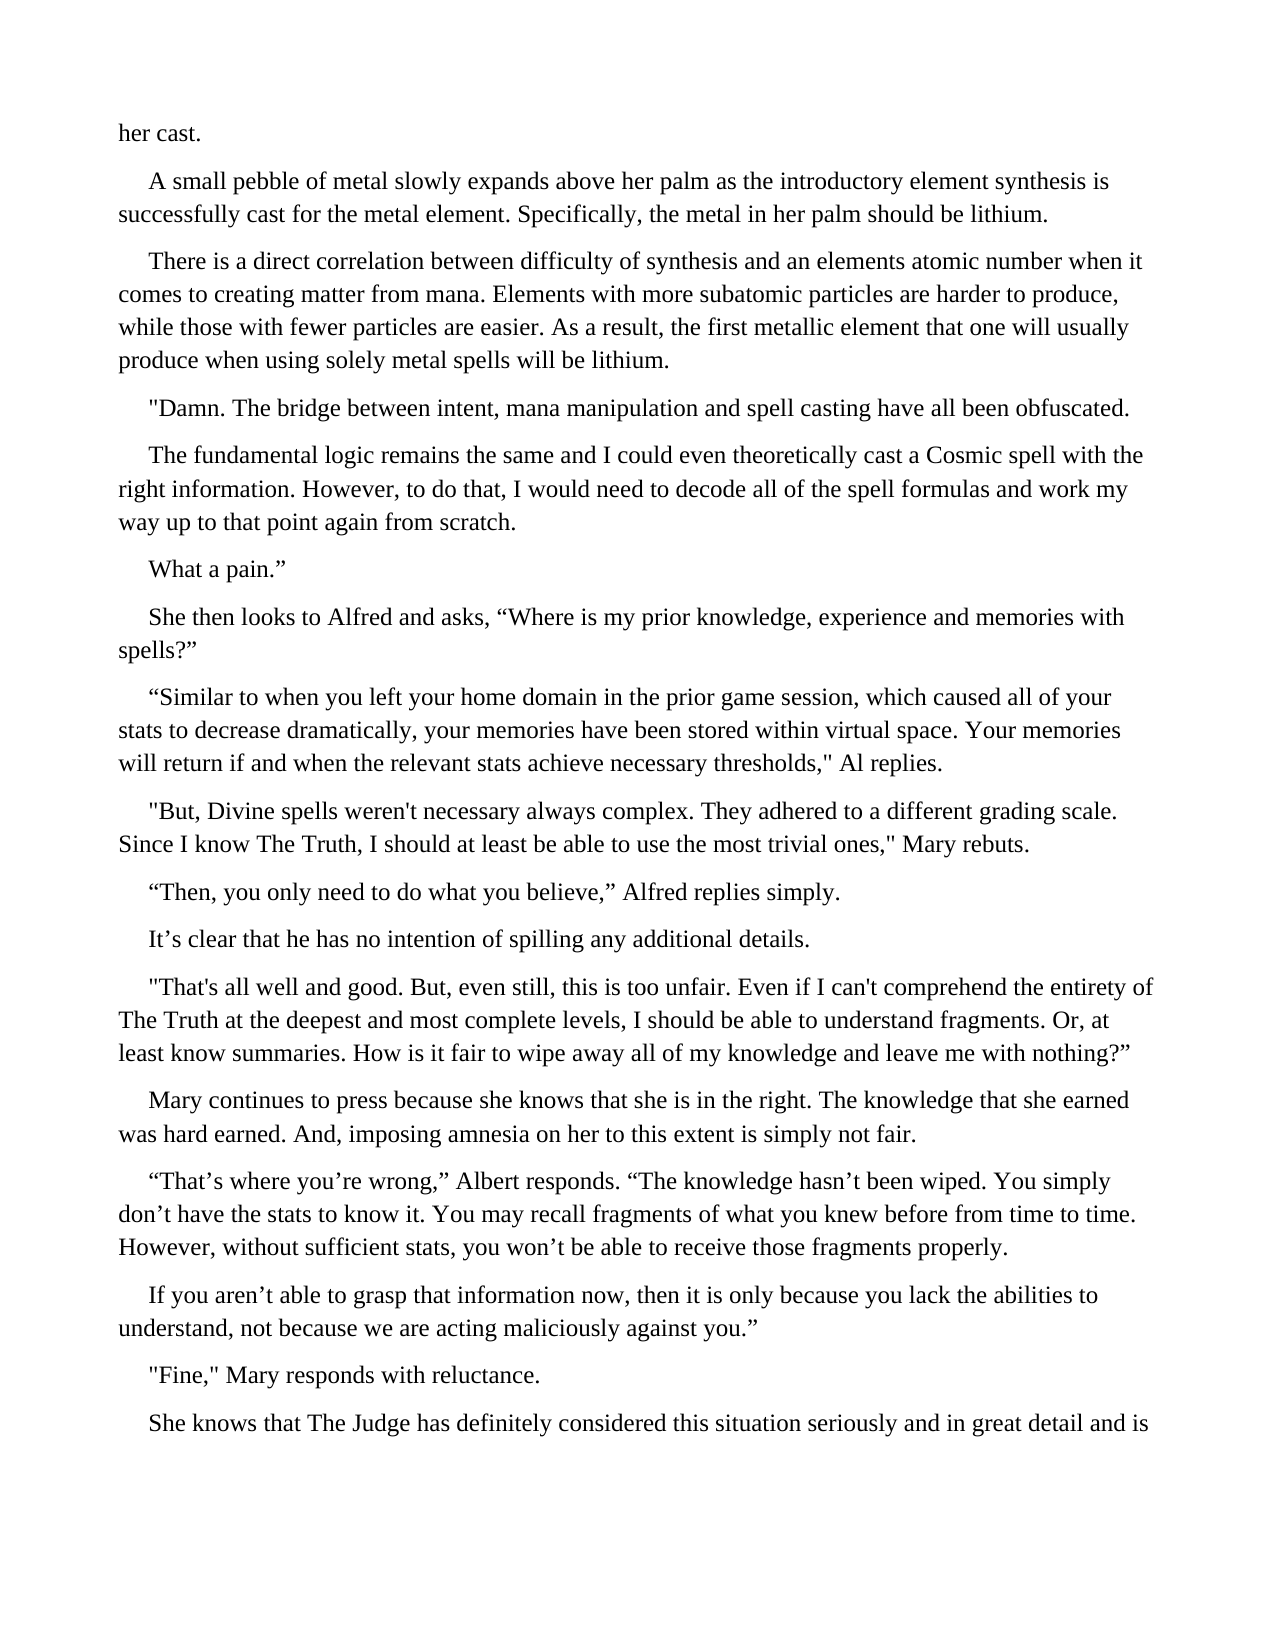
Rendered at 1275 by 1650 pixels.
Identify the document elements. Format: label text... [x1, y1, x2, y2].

text Mary continues to press because she knows that she is in the right. The knowledge that she earned was hard earned. And, imposing amnesia on her to this extent is simply not fair. [118, 1086, 1157, 1147]
text If you aren’t able to grasp that information now, then it is only because you lack the abilities to understand, not because we are acting maliciously against you.” [118, 1280, 1157, 1342]
text The fundamental logic remains the same and I could even theoretically cast a Cosmic spell with the right information. However, to do that, I would need to decode all of the spell formulas and work my way up to that point again from scratch. [118, 441, 1157, 535]
text “Similar to when you left your home domain in the prior game session, which caused all of your stats to decrease dramatically, your memories have been stored within virtual space. Your memories will return if and when the relevant stats achieve necessary thresholds," Al replies. [118, 682, 1157, 777]
text "Fine," Mary responds with reluctance. [118, 1361, 1157, 1389]
text her cast. [118, 118, 1157, 147]
text "That's all well and good. But, even still, this is too unfair. Even if I can't comprehend the entirety of The Truth at the deepest and most complete levels, I should be able to understand fragments. Or, at least know summaries. How is it fair to wipe away all of my knowledge and leave me with nothing?” [118, 972, 1157, 1067]
text “Then, you only need to do what you believe,” Alfred replies simply. [118, 877, 1157, 906]
text It’s clear that he has no intention of spilling any additional details. [118, 924, 1157, 953]
text "But, Divine spells weren't necessary always complex. They adhered to a different grading scale. Since I know The Truth, I should at least be able to use the most trivial ones," Mary rebuts. [118, 796, 1157, 858]
text “That’s where you’re wrong,” Albert responds. “The knowledge hasn’t been wiped. You simply don’t have the stats to know it. You may recall fragments of what you knew before from time to time. However, without sufficient stats, you won’t be able to receive those fragments properly. [118, 1166, 1157, 1261]
text "Damn. The bridge between intent, mana manipulation and spell casting have all been obfuscated. [118, 393, 1157, 422]
text There is a direct correlation between difficulty of synthesis and an elements atomic number when it comes to creating matter from mana. Elements with more subatomic particles are harder to produce, while those with fewer particles are easier. As a result, the first metallic element that one will usually produce when using solely metal spells will be lithium. [118, 246, 1157, 374]
text What a pain.” [118, 554, 1157, 583]
text She then looks to Alfred and asks, “Where is my prior knowledge, experience and memories with spells?” [118, 602, 1157, 664]
text She knows that The Judge has definitely considered this situation seriously and in great detail and is [118, 1408, 1157, 1437]
text A small pebble of metal slowly expands above her palm as the introductory element synthesis is successfully cast for the metal element. Specifically, the metal in her palm should be lithium. [118, 166, 1157, 227]
